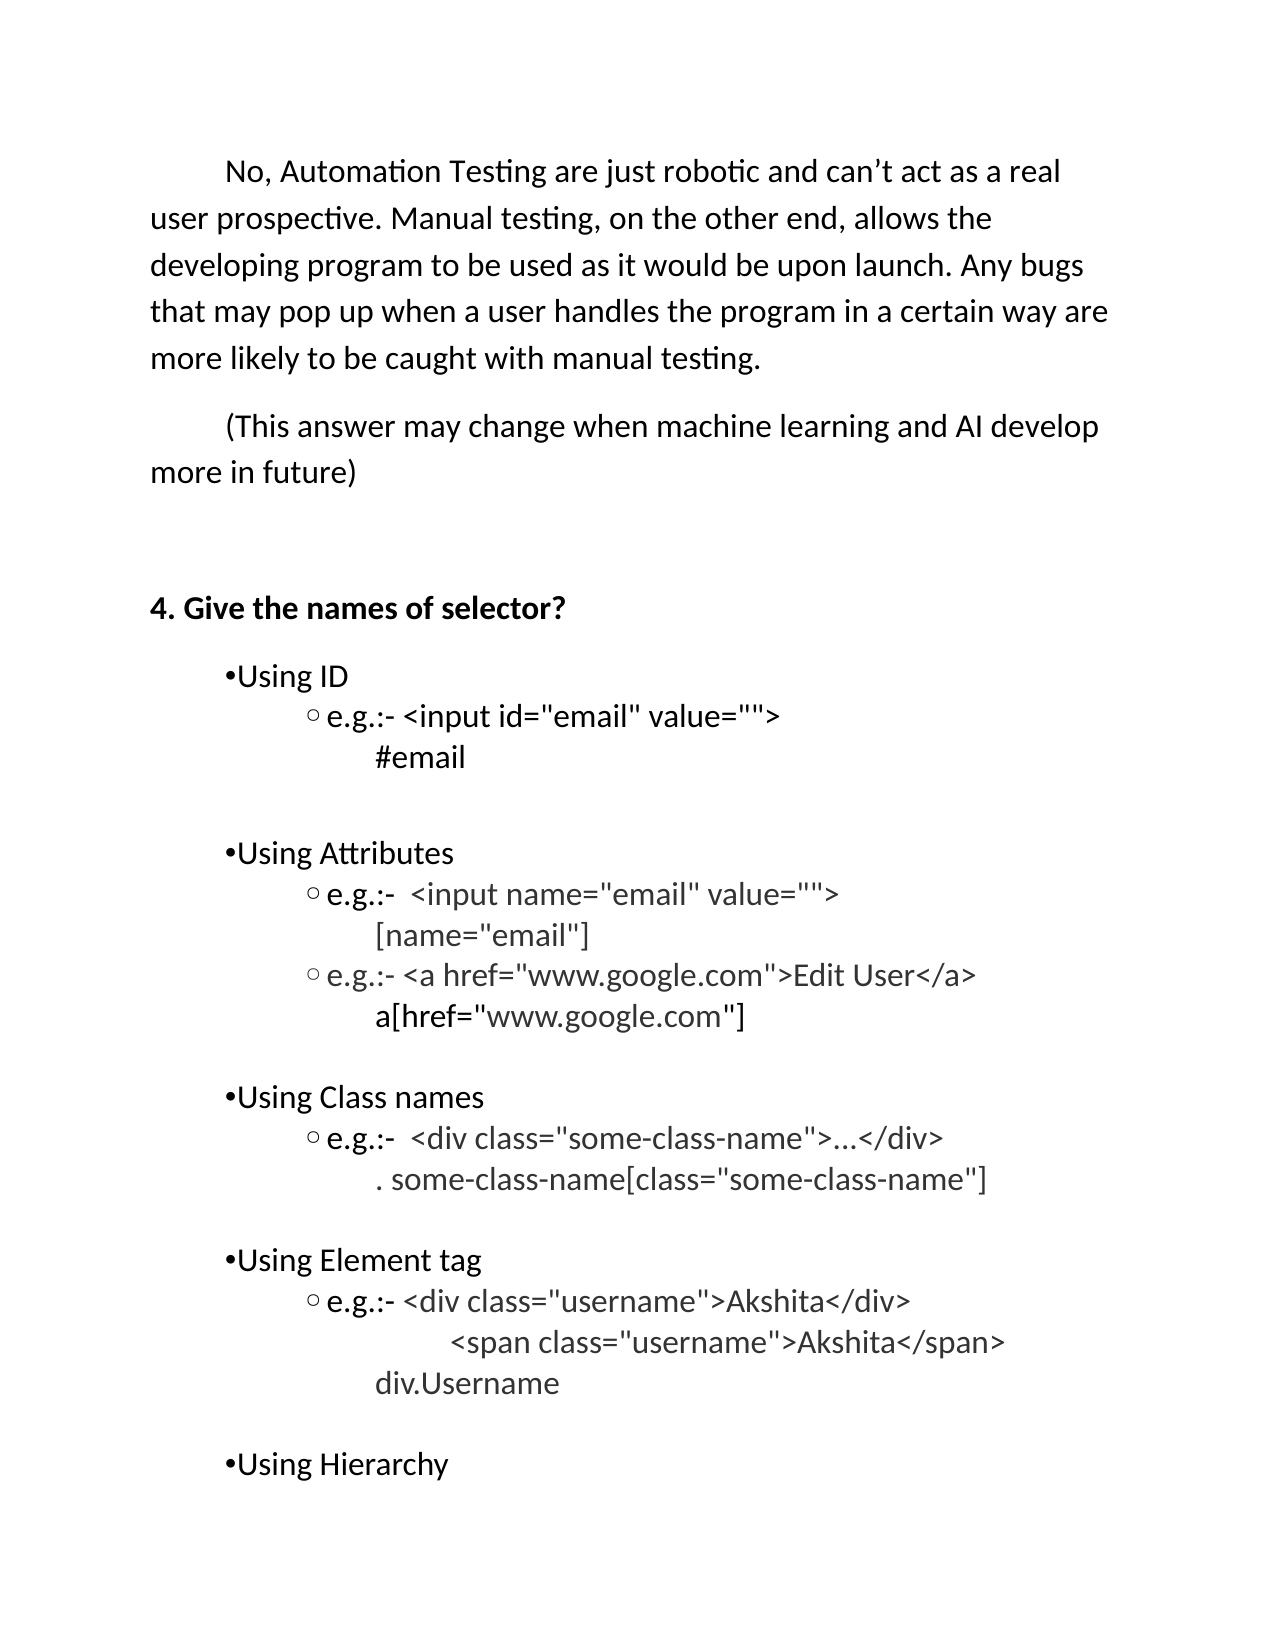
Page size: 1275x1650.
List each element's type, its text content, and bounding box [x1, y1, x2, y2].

list Using Attributes [225, 832, 1125, 873]
list e.g.:- <input name="email" value=""> [300, 873, 1125, 914]
list e.g.:- <div class="some-class-name">...</div> [300, 1117, 1125, 1158]
list e.g.:- <input id="email" value=""> [300, 695, 1125, 736]
text 4. Give the names of selector? [150, 587, 1125, 628]
text (This answer may change when machine learning and AI develop more in future) [150, 405, 1125, 492]
list Using ID [225, 655, 1125, 695]
list Using Element tag [225, 1239, 1125, 1280]
list Using Class names [225, 1077, 1125, 1117]
text a[href="www.google.com"] [300, 995, 1125, 1036]
text #email [300, 736, 1125, 777]
list Using Hierarchy [225, 1443, 1125, 1484]
text <span class="username">Akshita</span> [300, 1321, 1125, 1362]
text No, Automation Testing are just robotic and can’t act as a real user prospective. Manual testing, on the other end, allows the developing program to be used as it would be upon launch. Any bugs that may pop up when a user handles the program in a certain way are more likely to be caught with manual testing. [150, 150, 1125, 378]
text div.Username [300, 1362, 1125, 1402]
text [name="email"] [300, 914, 1125, 954]
list e.g.:- <a href="www.google.com">Edit User</a> [300, 954, 1125, 995]
text . some-class-name[class="some-class-name"] [300, 1158, 1125, 1199]
list e.g.:- <div class="username">Akshita</div> [300, 1280, 1125, 1321]
